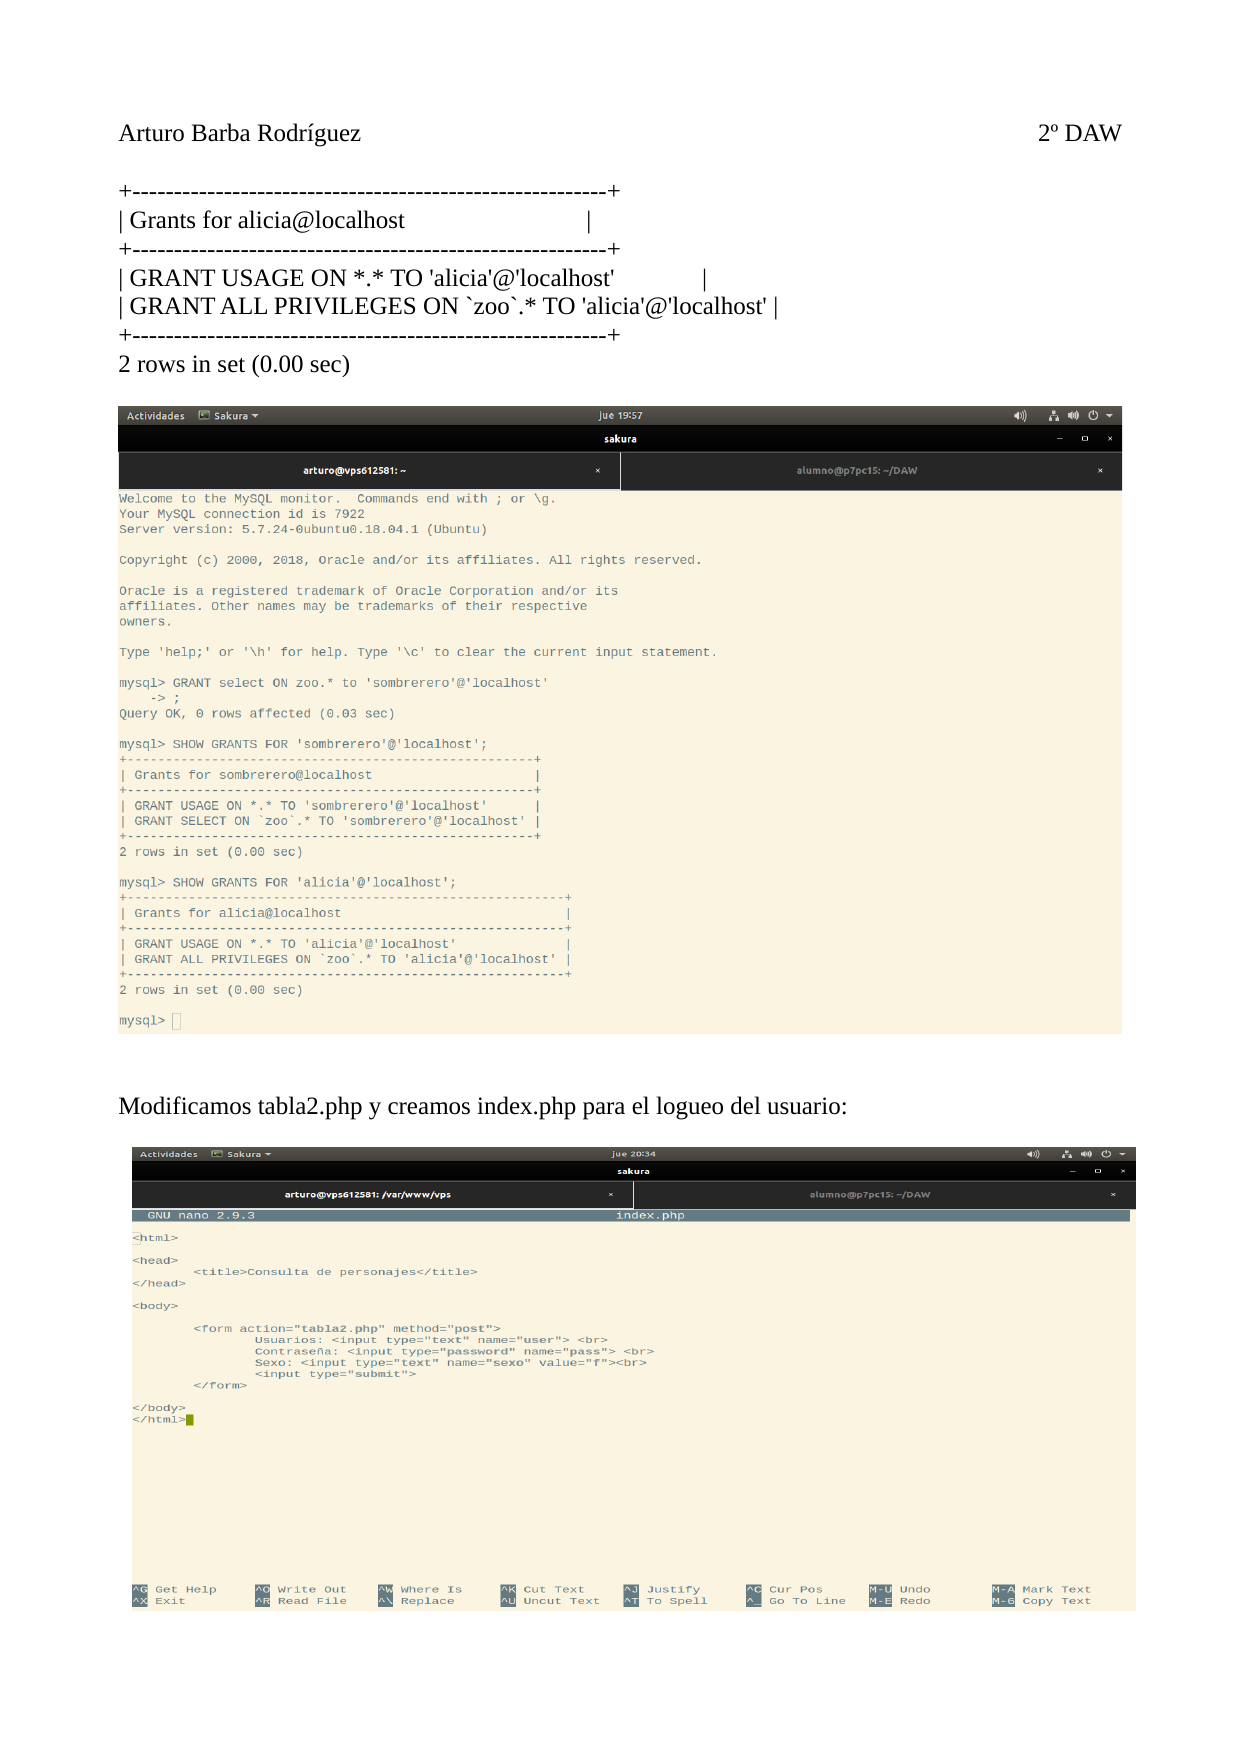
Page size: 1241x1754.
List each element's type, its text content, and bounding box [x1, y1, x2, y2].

picture [118, 406, 1123, 1034]
picture [132, 1147, 1136, 1611]
text +---------------------------------------------------------+ [118, 320, 1122, 349]
text 2 rows in set (0.00 sec) [118, 349, 1122, 378]
text Modificamos tabla2.php y creamos index.php para el logueo del usuario: [118, 1091, 1122, 1120]
text +---------------------------------------------------------+ [118, 234, 1122, 263]
text | GRANT USAGE ON *.* TO 'alicia'@'localhost' | [118, 263, 1122, 291]
text | GRANT ALL PRIVILEGES ON `zoo`.* TO 'alicia'@'localhost' | [118, 291, 1122, 320]
text | Grants for alicia@localhost | [118, 205, 1122, 234]
text +---------------------------------------------------------+ [118, 176, 1122, 205]
